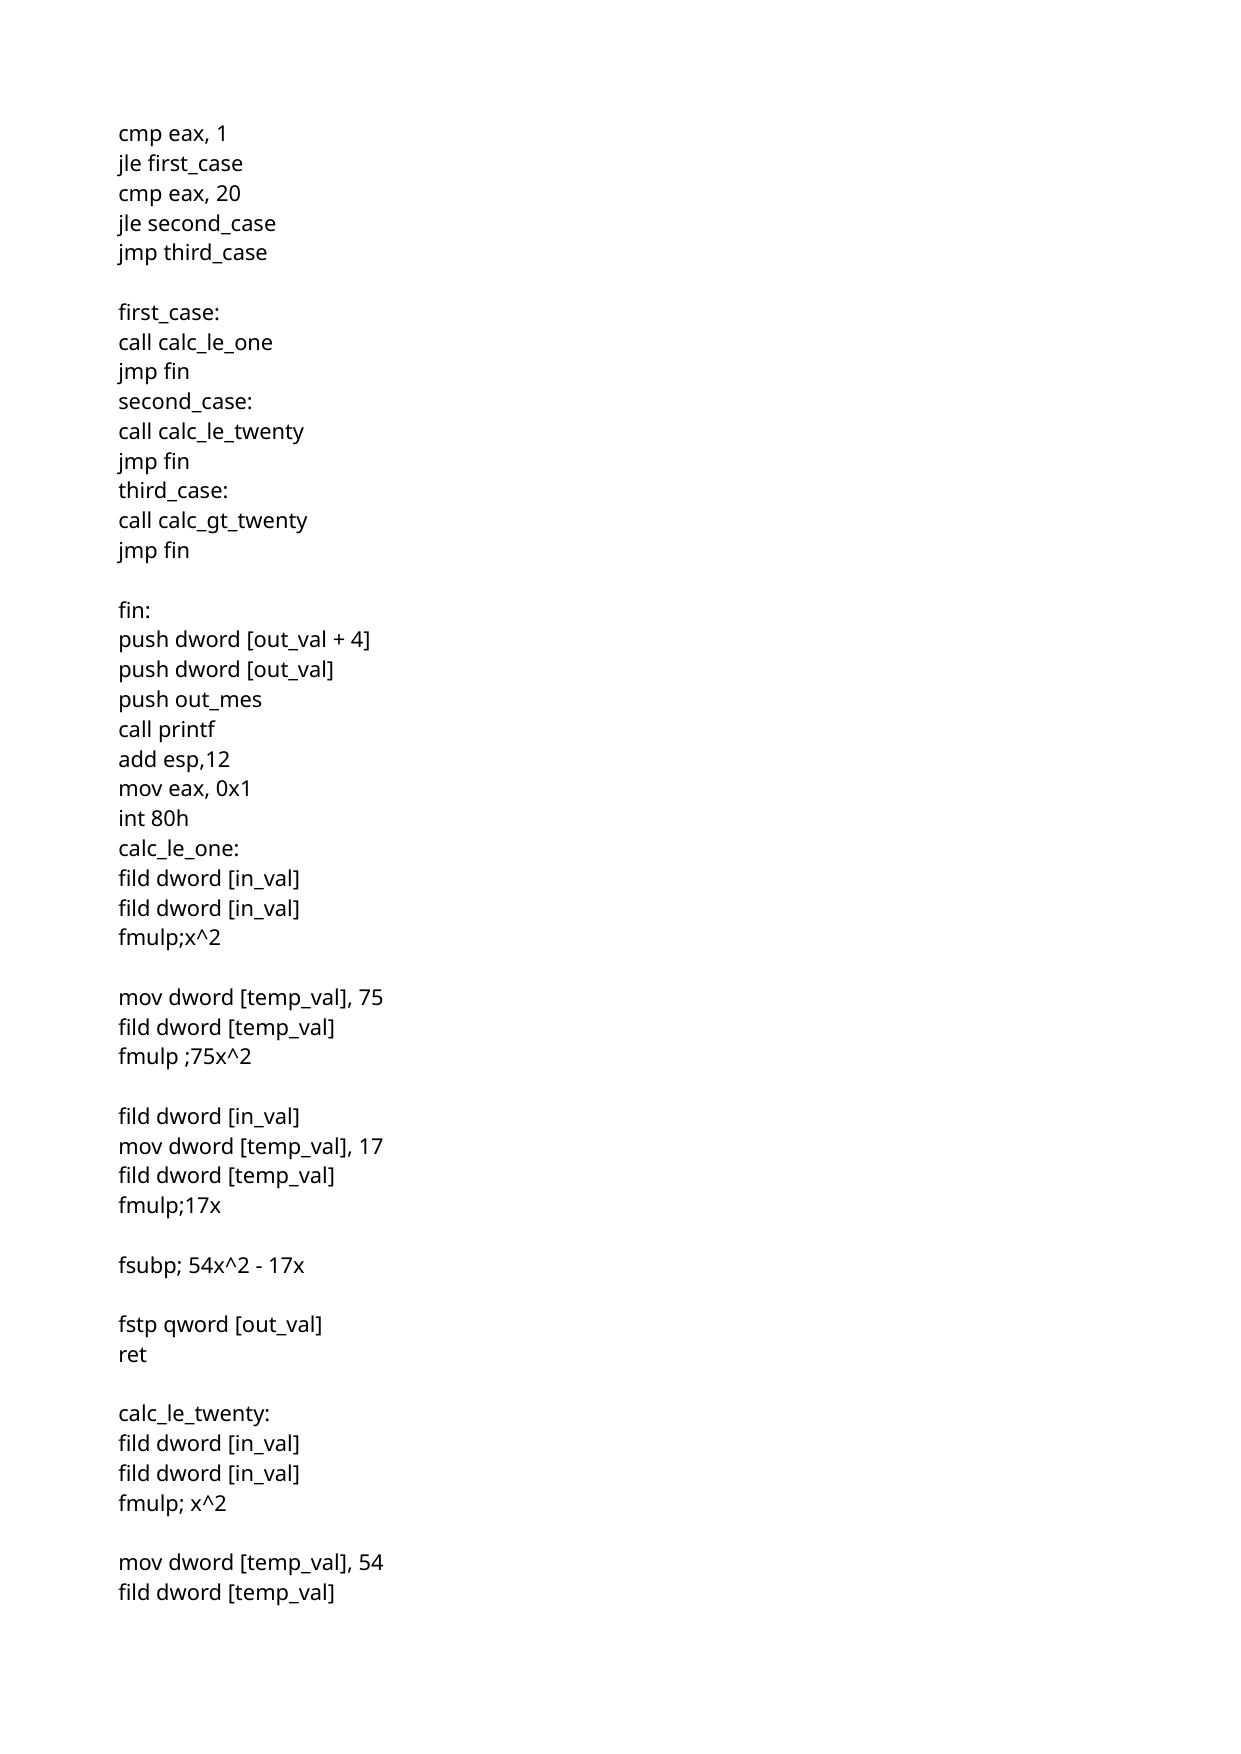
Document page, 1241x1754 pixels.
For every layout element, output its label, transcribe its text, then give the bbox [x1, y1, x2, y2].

text push dword [out_val] [118, 654, 1122, 684]
text second_case: [118, 386, 1122, 416]
text calc_le_twenty: [118, 1398, 1122, 1428]
text call calc_gt_twenty [118, 505, 1122, 535]
text jmp third_case [118, 237, 1122, 267]
text fin: [118, 594, 1122, 624]
text call calc_le_twenty [118, 416, 1122, 446]
text fild dword [temp_val] [118, 1012, 1122, 1041]
text call printf [118, 714, 1122, 743]
text push dword [out_val + 4] [118, 624, 1122, 654]
text add esp,12 [118, 743, 1122, 773]
text mov eax, 0x1 [118, 773, 1122, 803]
text mov dword [temp_val], 54 [118, 1547, 1122, 1577]
text call calc_le_one [118, 327, 1122, 356]
text calc_le_one: [118, 833, 1122, 863]
text int 80h [118, 803, 1122, 833]
text fsubp; 54x^2 - 17x [118, 1250, 1122, 1279]
text fmulp ;75x^2 [118, 1041, 1122, 1071]
text mov dword [temp_val], 17 [118, 1131, 1122, 1160]
text cmp eax, 20 [118, 178, 1122, 207]
text fmulp;17x [118, 1190, 1122, 1220]
text fild dword [in_val] [118, 1101, 1122, 1131]
text jmp fin [118, 356, 1122, 386]
text fild dword [in_val] [118, 1428, 1122, 1458]
text fild dword [in_val] [118, 892, 1122, 922]
text mov dword [temp_val], 75 [118, 982, 1122, 1012]
text ret [118, 1339, 1122, 1369]
text fild dword [temp_val] [118, 1577, 1122, 1607]
text fstp qword [out_val] [118, 1309, 1122, 1339]
text jle second_case [118, 207, 1122, 237]
text cmp eax, 1 [118, 118, 1122, 148]
text fmulp;x^2 [118, 922, 1122, 952]
text third_case: [118, 476, 1122, 505]
text push out_mes [118, 684, 1122, 714]
text jle first_case [118, 148, 1122, 178]
text fild dword [in_val] [118, 863, 1122, 892]
text fild dword [in_val] [118, 1458, 1122, 1488]
text first_case: [118, 297, 1122, 327]
text jmp fin [118, 535, 1122, 565]
text fild dword [temp_val] [118, 1160, 1122, 1190]
text jmp fin [118, 446, 1122, 476]
text fmulp; x^2 [118, 1488, 1122, 1518]
